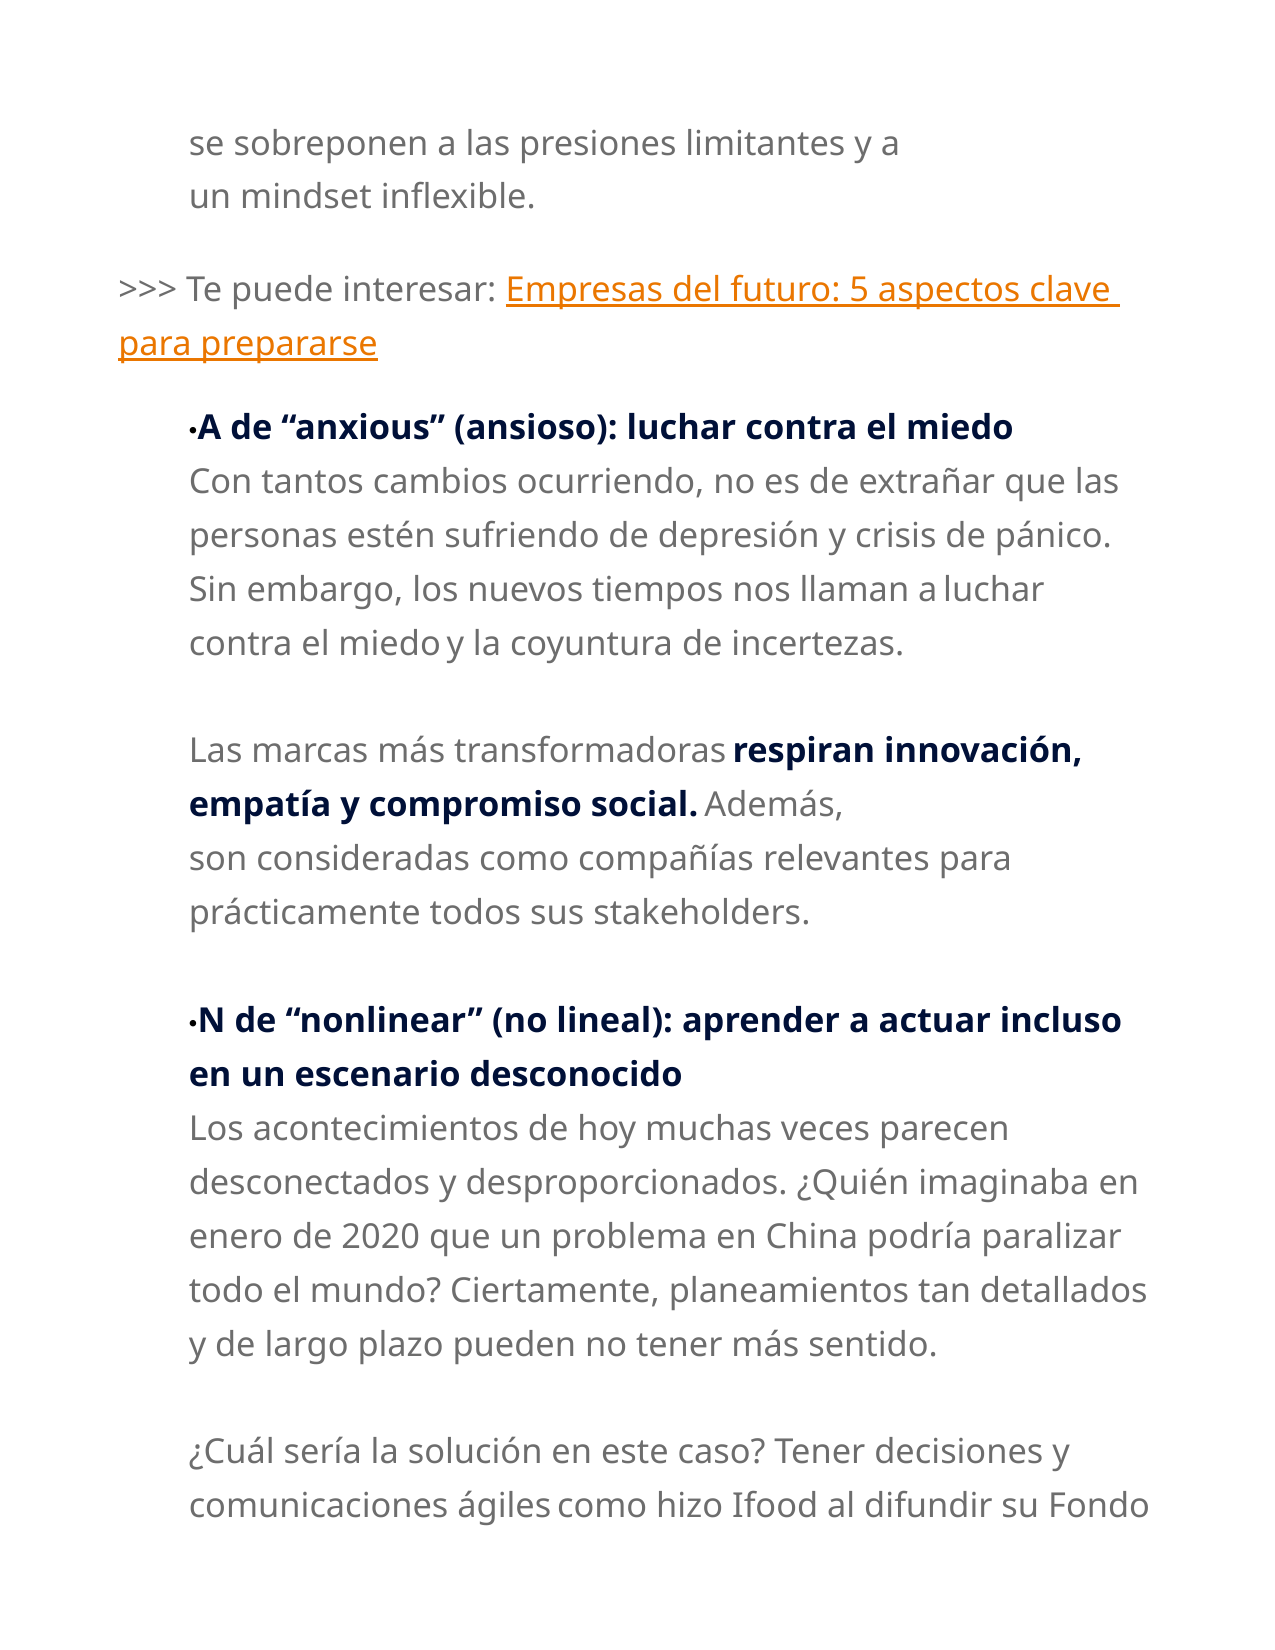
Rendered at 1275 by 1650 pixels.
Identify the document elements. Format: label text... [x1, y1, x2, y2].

list N de “nonlinear” (no lineal): aprender a actuar incluso en un escenario desconocido Los acontecimientos de hoy muchas veces parecen desconectados y desproporcionados. ¿Quién imaginaba en enero de 2020 que un problema en China podría paralizar todo el mundo? Ciertamente, planeamientos tan detallados y de largo plazo pueden no tener más sentido. ¿Cuál sería la solución en este caso? Tener decisiones y comunicaciones ágiles como hizo Ifood al difundir su Fondo [118, 996, 1157, 1528]
list se sobreponen a las presiones limitantes y a un mindset inflexible. [118, 118, 1157, 219]
list A de “anxious” (ansioso): luchar contra el miedo Con tantos cambios ocurriendo, no es de extrañar que las personas estén sufriendo de depresión y crisis de pánico. Sin embargo, los nuevos tiempos nos llaman a luchar contra el miedo y la coyuntura de incertezas. Las marcas más transformadoras respiran innovación, empatía y compromiso social. Además, son consideradas como compañías relevantes para prácticamente todos sus stakeholders. [118, 403, 1157, 934]
text >>> Te puede interesar: Empresas del futuro: 5 aspectos clave para prepararse [118, 265, 1157, 366]
